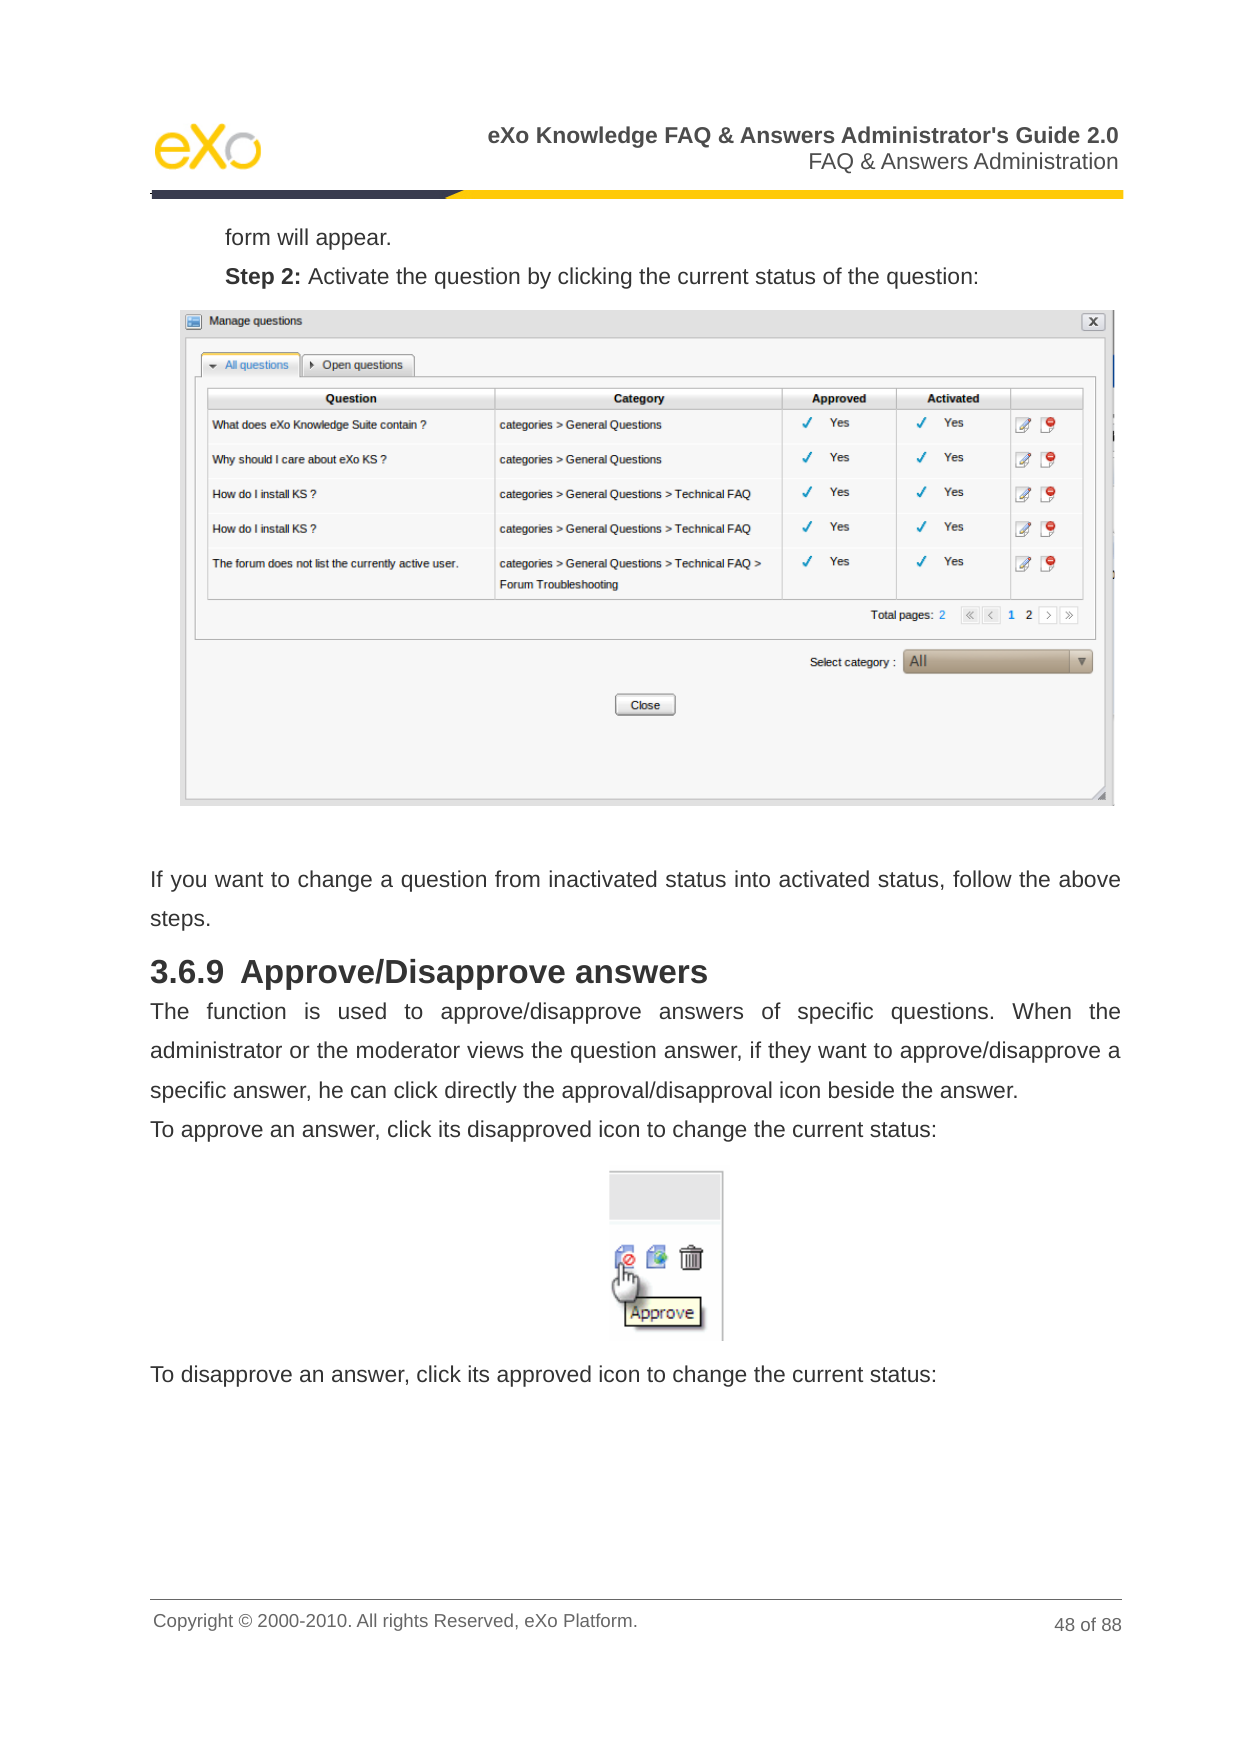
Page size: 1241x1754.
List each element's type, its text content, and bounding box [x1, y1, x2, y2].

text To approve an answer, click its disapproved icon to change the current status: [150, 1116, 1122, 1143]
subtitle Approve/Disapprove answers [150, 952, 1122, 991]
list form will appear. [187, 223, 1122, 250]
text To disapprove an answer, click its approved icon to change the current status: [150, 1156, 1122, 1387]
picture [180, 310, 1115, 806]
picture [155, 123, 262, 170]
list Step 2: Activate the question by clicking the current status of the question: [187, 263, 1122, 289]
text The function is used to approve/disapprove answers of specific questions. When the administrator or the moderator views the question answer, if they want to approve/disapprove a specific answer, he can click directly the approval/disapproval icon beside the answer. [150, 998, 1122, 1103]
picture [151, 190, 1124, 199]
text If you want to change a question from inactivated status into activated status, follow the above steps. [150, 866, 1122, 931]
picture [609, 1165, 730, 1341]
